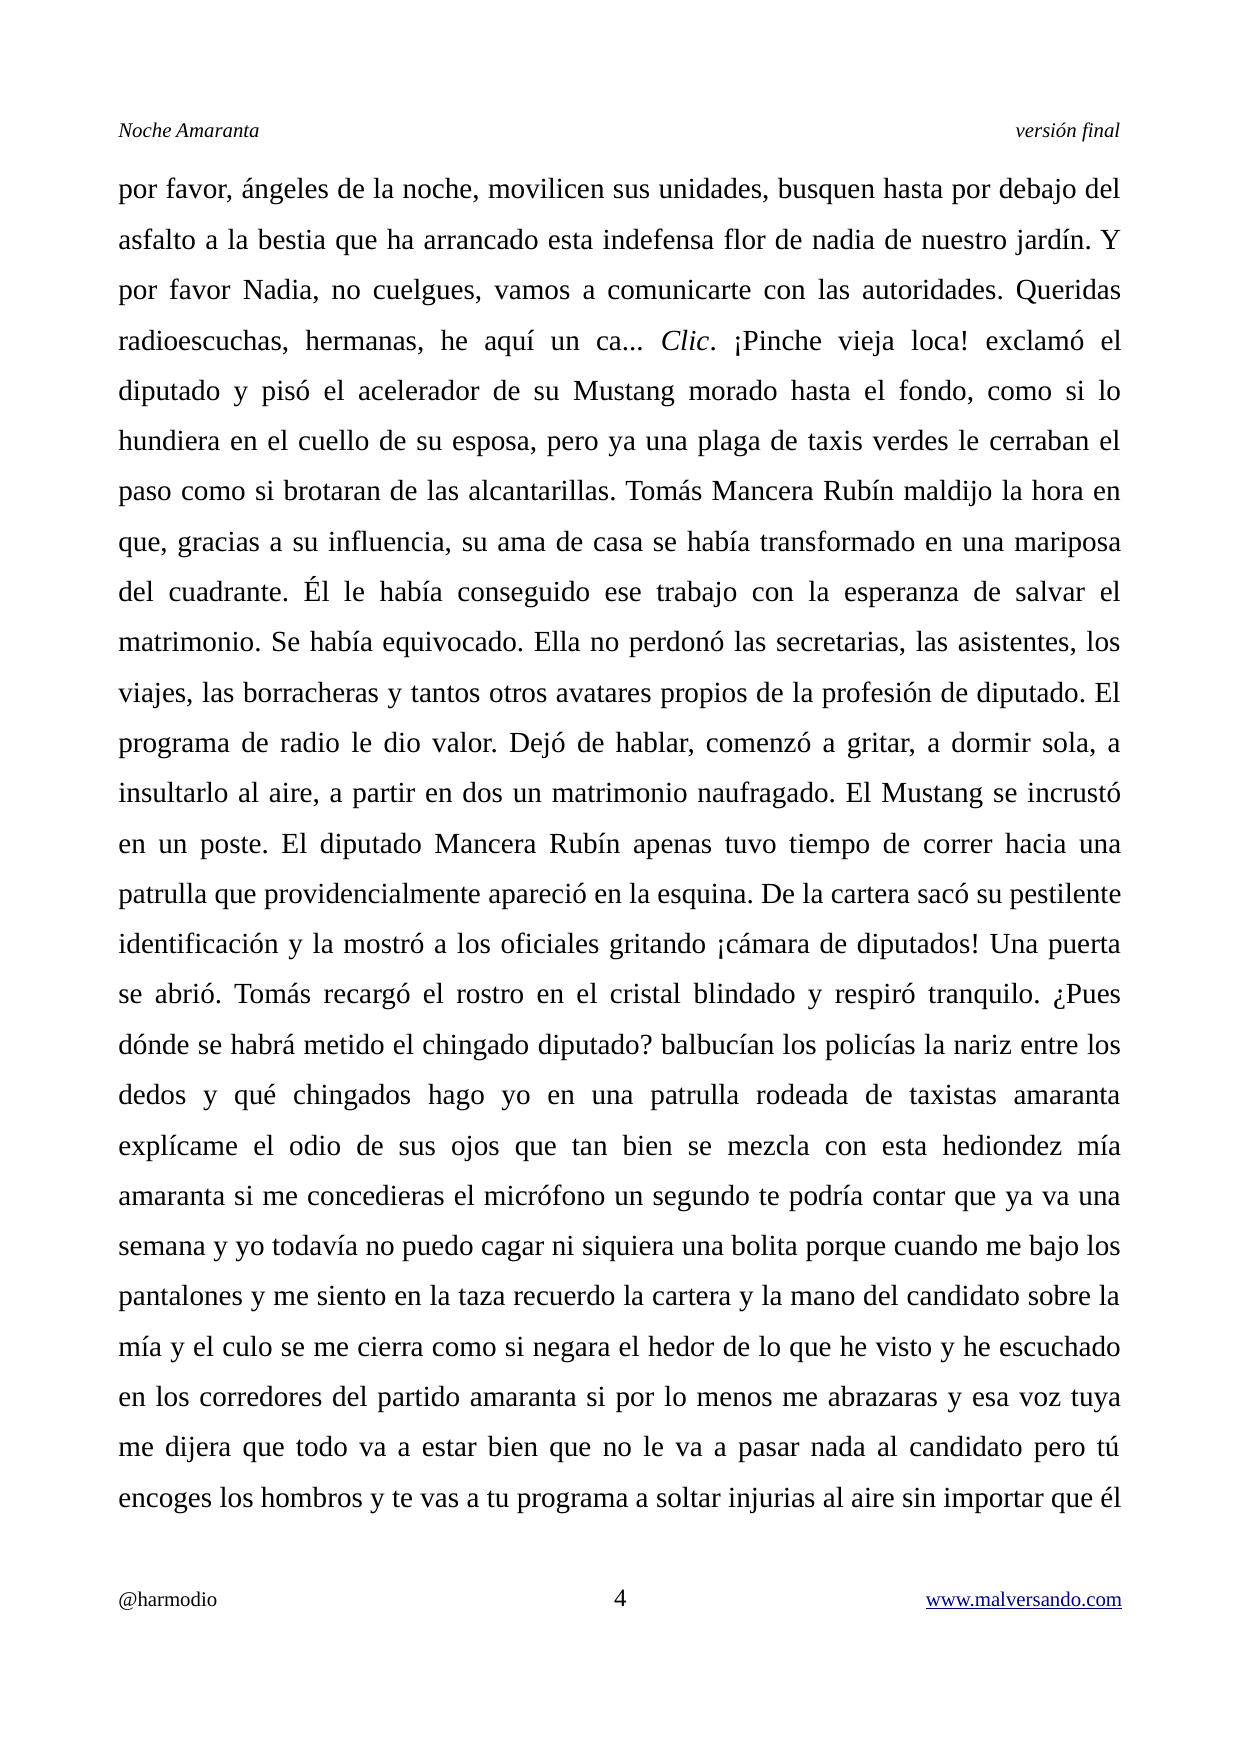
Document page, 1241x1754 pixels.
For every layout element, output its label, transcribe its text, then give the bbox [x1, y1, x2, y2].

text por favor, ángeles de la noche, movilicen sus unidades, busquen hasta por debajo del asfalto a la bestia que ha arrancado esta indefensa flor de nadia de nuestro jardín. Y por favor Nadia, no cuelgues, vamos a comunicarte con las autoridades. Queridas radioescuchas, hermanas, he aquí un ca... Clic. ¡Pinche vieja loca! exclamó el diputado y pisó el acelerador de su Mustang morado hasta el fondo, como si lo hundiera en el cuello de su esposa, pero ya una plaga de taxis verdes le cerraban el paso como si brotaran de las alcantarillas. Tomás Mancera Rubín maldijo la hora en que, gracias a su influencia, su ama de casa se había transformado en una mariposa del cuadrante. Él le había conseguido ese trabajo con la esperanza de salvar el matrimonio. Se había equivocado. Ella no perdonó las secretarias, las asistentes, los viajes, las borracheras y tantos otros avatares propios de la profesión de diputado. El programa de radio le dio valor. Dejó de hablar, comenzó a gritar, a dormir sola, a insultarlo al aire, a partir en dos un matrimonio naufragado. El Mustang se incrustó en un poste. El diputado Mancera Rubín apenas tuvo tiempo de correr hacia una patrulla que providencialmente apareció en la esquina. De la cartera sacó su pestilente identificación y la mostró a los oficiales gritando ¡cámara de diputados! Una puerta se abrió. Tomás recargó el rostro en el cristal blindado y respiró tranquilo. ¿Pues dónde se habrá metido el chingado diputado? balbucían los policías la nariz entre los dedos y qué chingados hago yo en una patrulla rodeada de taxistas amaranta explícame el odio de sus ojos que tan bien se mezcla con esta hediondez mía amaranta si me concedieras el micrófono un segundo te podría contar que ya va una semana y yo todavía no puedo cagar ni siquiera una bolita porque cuando me bajo los pantalones y me siento en la taza recuerdo la cartera y la mano del candidato sobre la mía y el culo se me cierra como si negara el hedor de lo que he visto y he escuchado en los corredores del partido amaranta si por lo menos me abrazaras y esa voz tuya me dijera que todo va a estar bien que no le va a pasar nada al candidato pero tú encoges los hombros y te vas a tu programa a soltar injurias al aire sin importar que él [118, 172, 1122, 1513]
